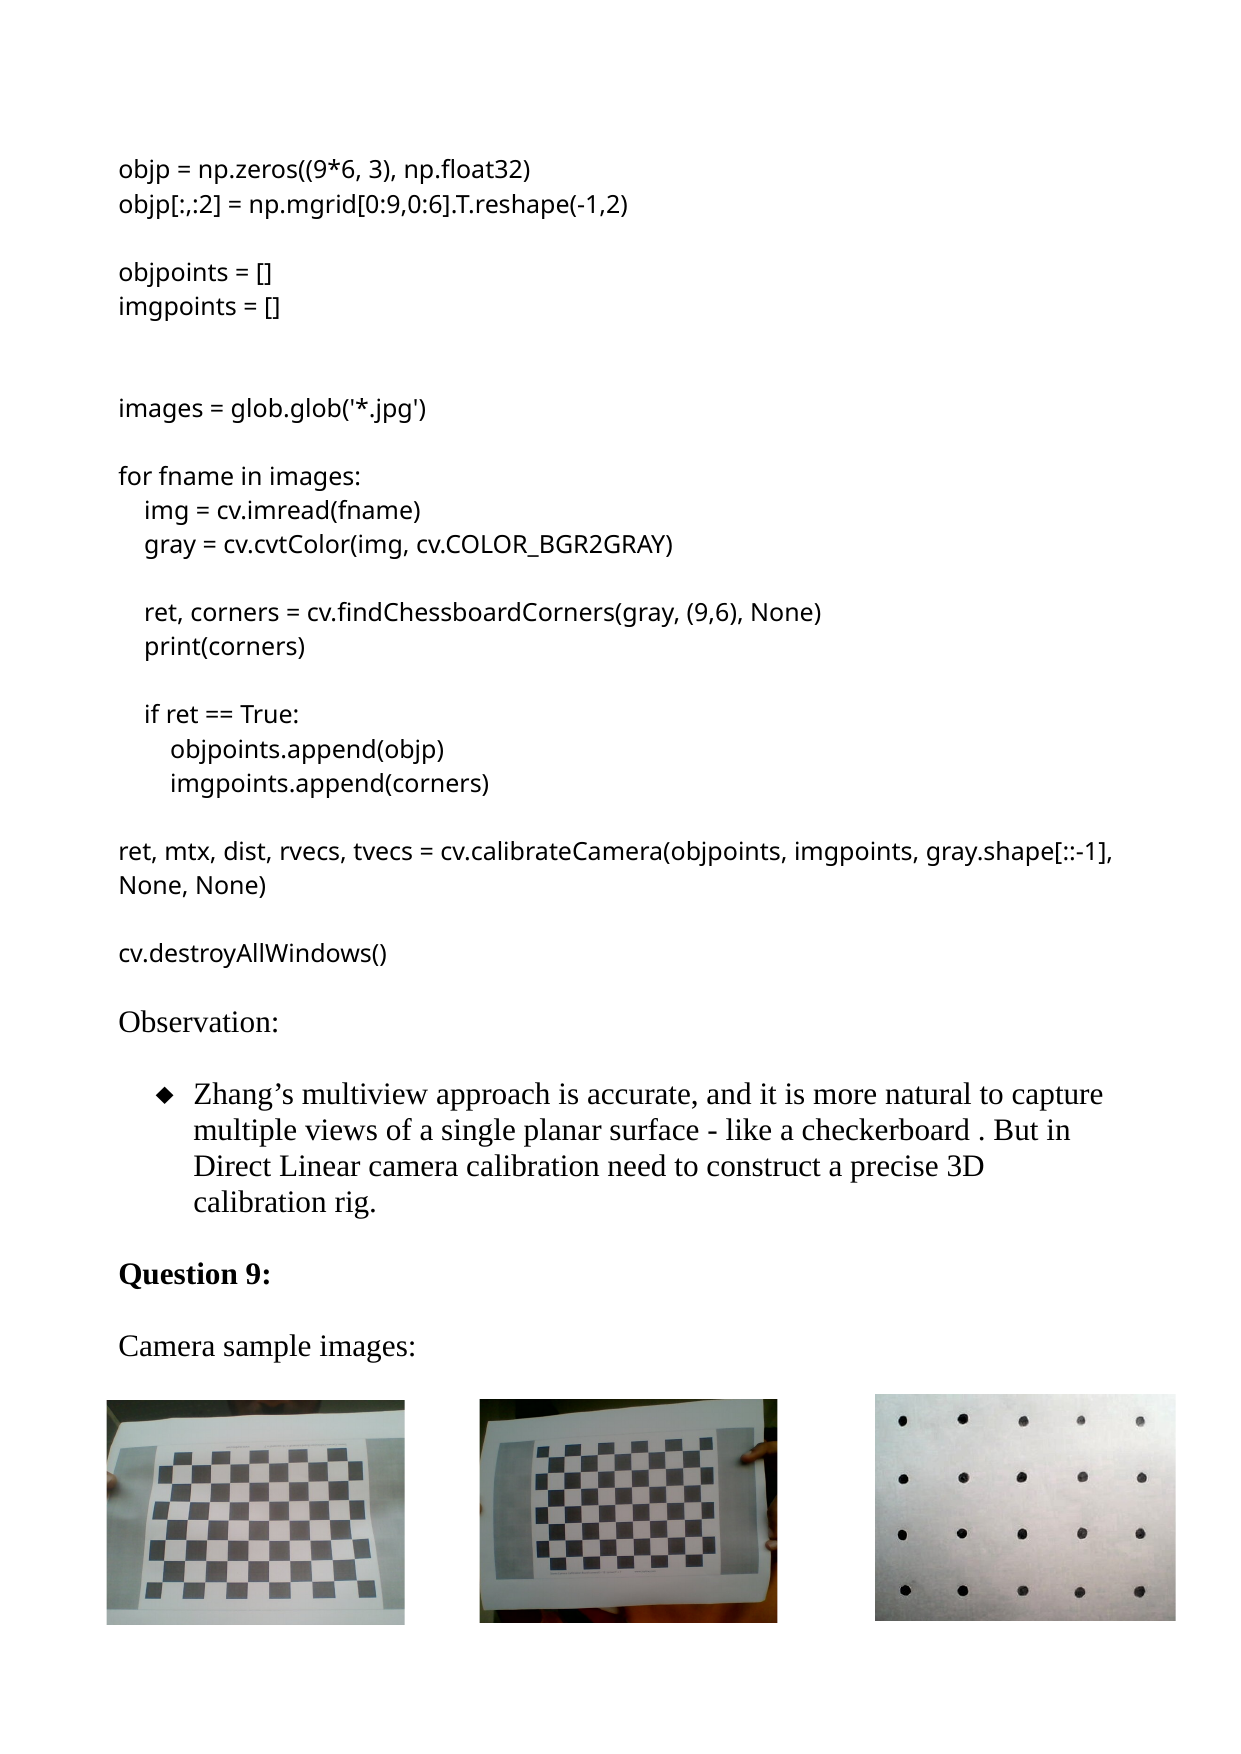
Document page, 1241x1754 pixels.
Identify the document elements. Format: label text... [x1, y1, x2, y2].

text if ret == True: [118, 697, 1122, 731]
text img = cv.imread(fname) [118, 493, 1122, 527]
text Question 9: [118, 1255, 1122, 1291]
text cv.destroyAllWindows() [118, 936, 1122, 970]
text ret, mtx, dist, rvecs, tvecs = cv.calibrateCamera(objpoints, imgpoints, gray.shape[::-1], None, None) [118, 833, 1122, 902]
text imgpoints = [] [118, 288, 1122, 322]
text ret, corners = cv.findChessboardCorners(gray, (9,6), None) [118, 595, 1122, 629]
picture [479, 1399, 778, 1623]
picture [875, 1394, 1176, 1621]
picture [106, 1400, 405, 1625]
text images = glob.glob('*.jpg') [118, 391, 1122, 425]
text gray = cv.cvtColor(img, cv.COLOR_BGR2GRAY) [118, 527, 1122, 561]
text Camera sample images: [118, 1327, 1122, 1363]
text print(corners) [118, 629, 1122, 663]
text objpoints.append(objp) [118, 731, 1122, 765]
list Zhang’s multiview approach is accurate, and it is more natural to capture multiple views of a single planar surface - like a checkerboard . But in Direct Linear camera calibration need to construct a precise 3D calibration rig. [156, 1076, 1122, 1219]
text objp[:,:2] = np.mgrid[0:9,0:6].T.reshape(-1,2) [118, 186, 1122, 220]
text Observation: [118, 1004, 1122, 1040]
text imgpoints.append(corners) [118, 765, 1122, 799]
text objpoints = [] [118, 254, 1122, 288]
text objp = np.zeros((9*6, 3), np.float32) [118, 152, 1122, 186]
text for fname in images: [118, 459, 1122, 493]
